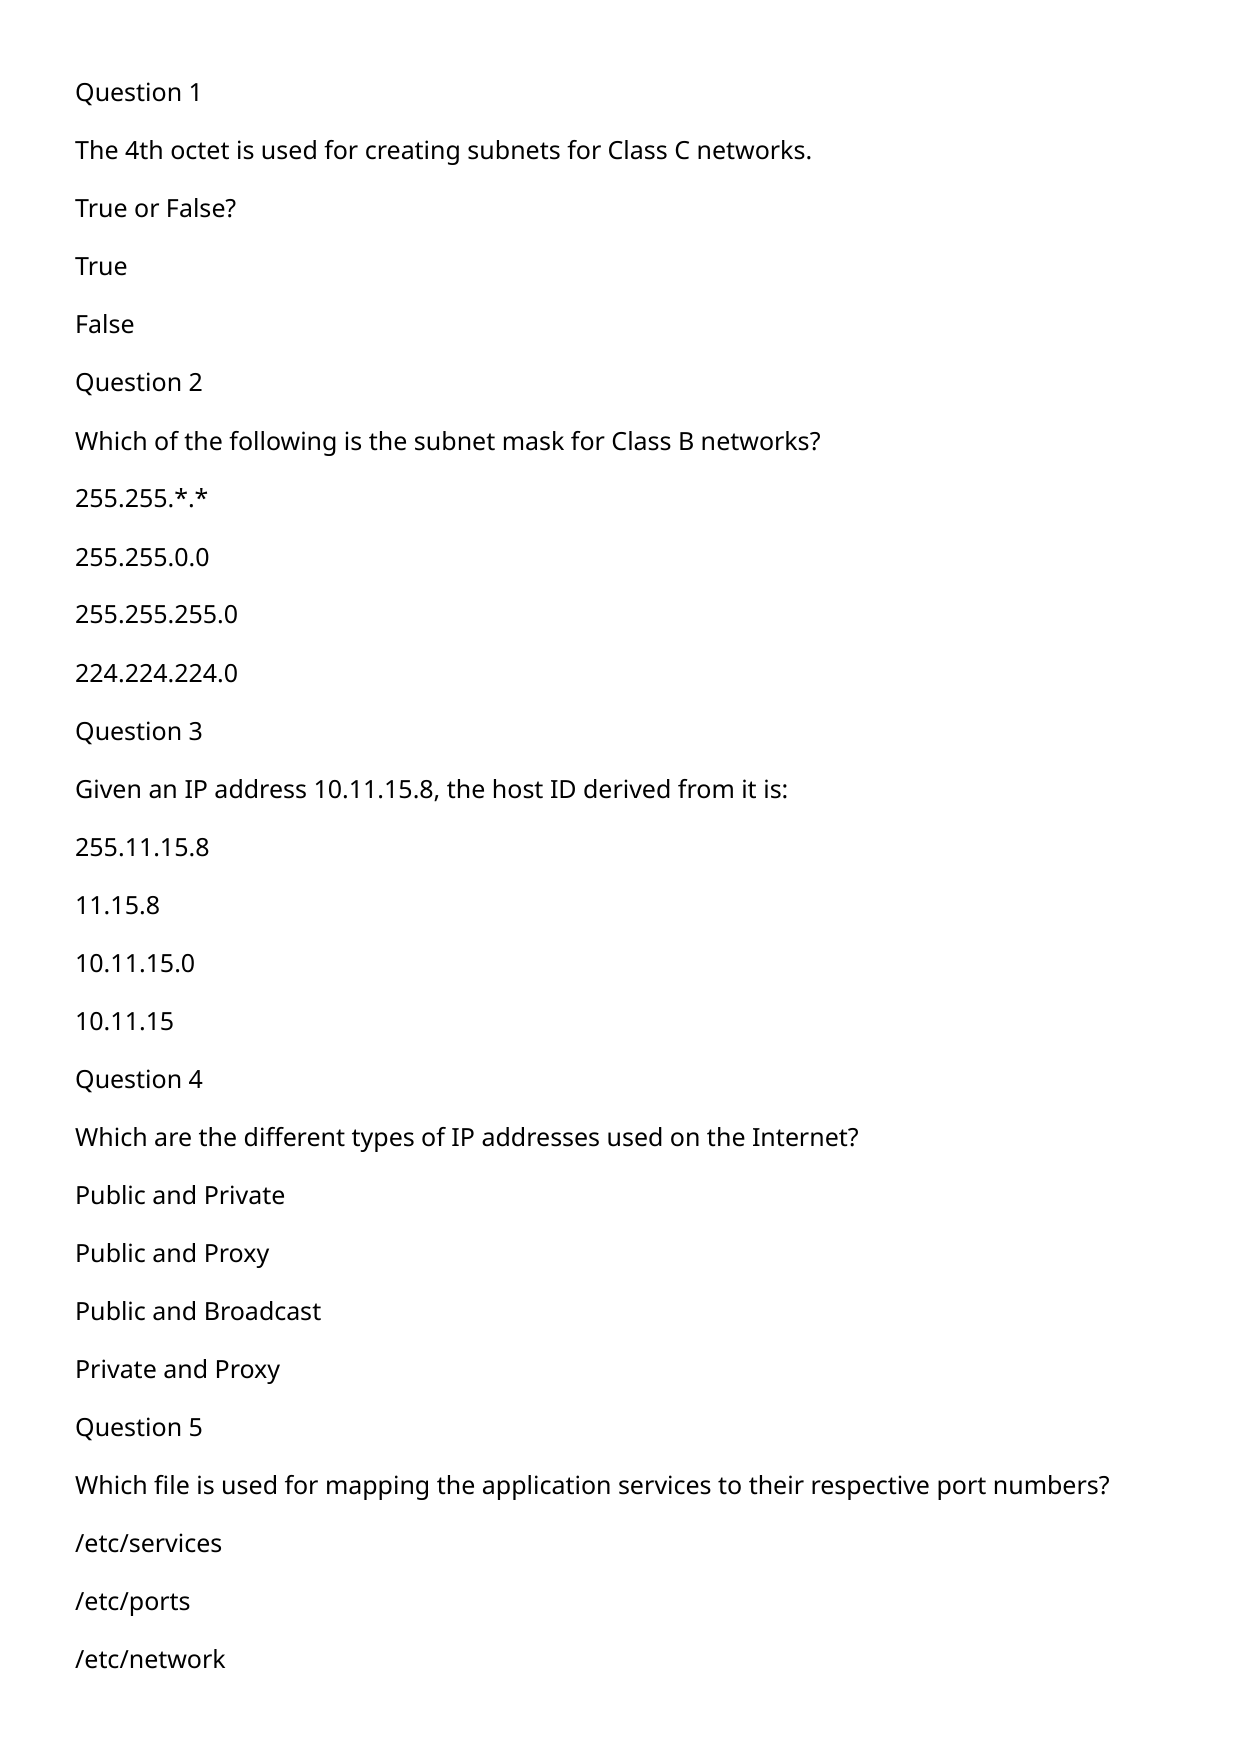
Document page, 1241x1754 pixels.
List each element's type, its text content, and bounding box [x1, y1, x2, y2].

text Question 1 [75, 75, 1165, 109]
text Question 5 [75, 1409, 1165, 1443]
text 255.11.15.8 [75, 829, 1165, 863]
text False [75, 307, 1165, 341]
text Private and Proxy [75, 1351, 1165, 1386]
text /etc/ports [75, 1583, 1165, 1618]
text 11.15.8 [75, 887, 1165, 921]
text /etc/network [75, 1642, 1165, 1676]
text Which are the different types of IP addresses used on the Internet? [75, 1119, 1165, 1153]
text Question 2 [75, 365, 1165, 399]
text Question 4 [75, 1061, 1165, 1095]
text True [75, 249, 1165, 283]
text Public and Proxy [75, 1235, 1165, 1269]
text /etc/services [75, 1526, 1165, 1559]
text 255.255.0.0 [75, 539, 1165, 573]
text Given an IP address 10.11.15.8, the host ID derived from it is: [75, 771, 1165, 805]
text 255.255.*.* [75, 481, 1165, 515]
text 10.11.15.0 [75, 945, 1165, 979]
text 255.255.255.0 [75, 597, 1165, 631]
text The 4th octet is used for creating subnets for Class C networks. [75, 133, 1165, 167]
text Question 3 [75, 713, 1165, 747]
text Which file is used for mapping the application services to their respective port numbers? [75, 1467, 1165, 1502]
text Public and Private [75, 1177, 1165, 1211]
text 224.224.224.0 [75, 655, 1165, 689]
text Which of the following is the subnet mask for Class B networks? [75, 423, 1165, 457]
text Public and Broadcast [75, 1293, 1165, 1327]
text True or False? [75, 191, 1165, 225]
text 10.11.15 [75, 1003, 1165, 1037]
